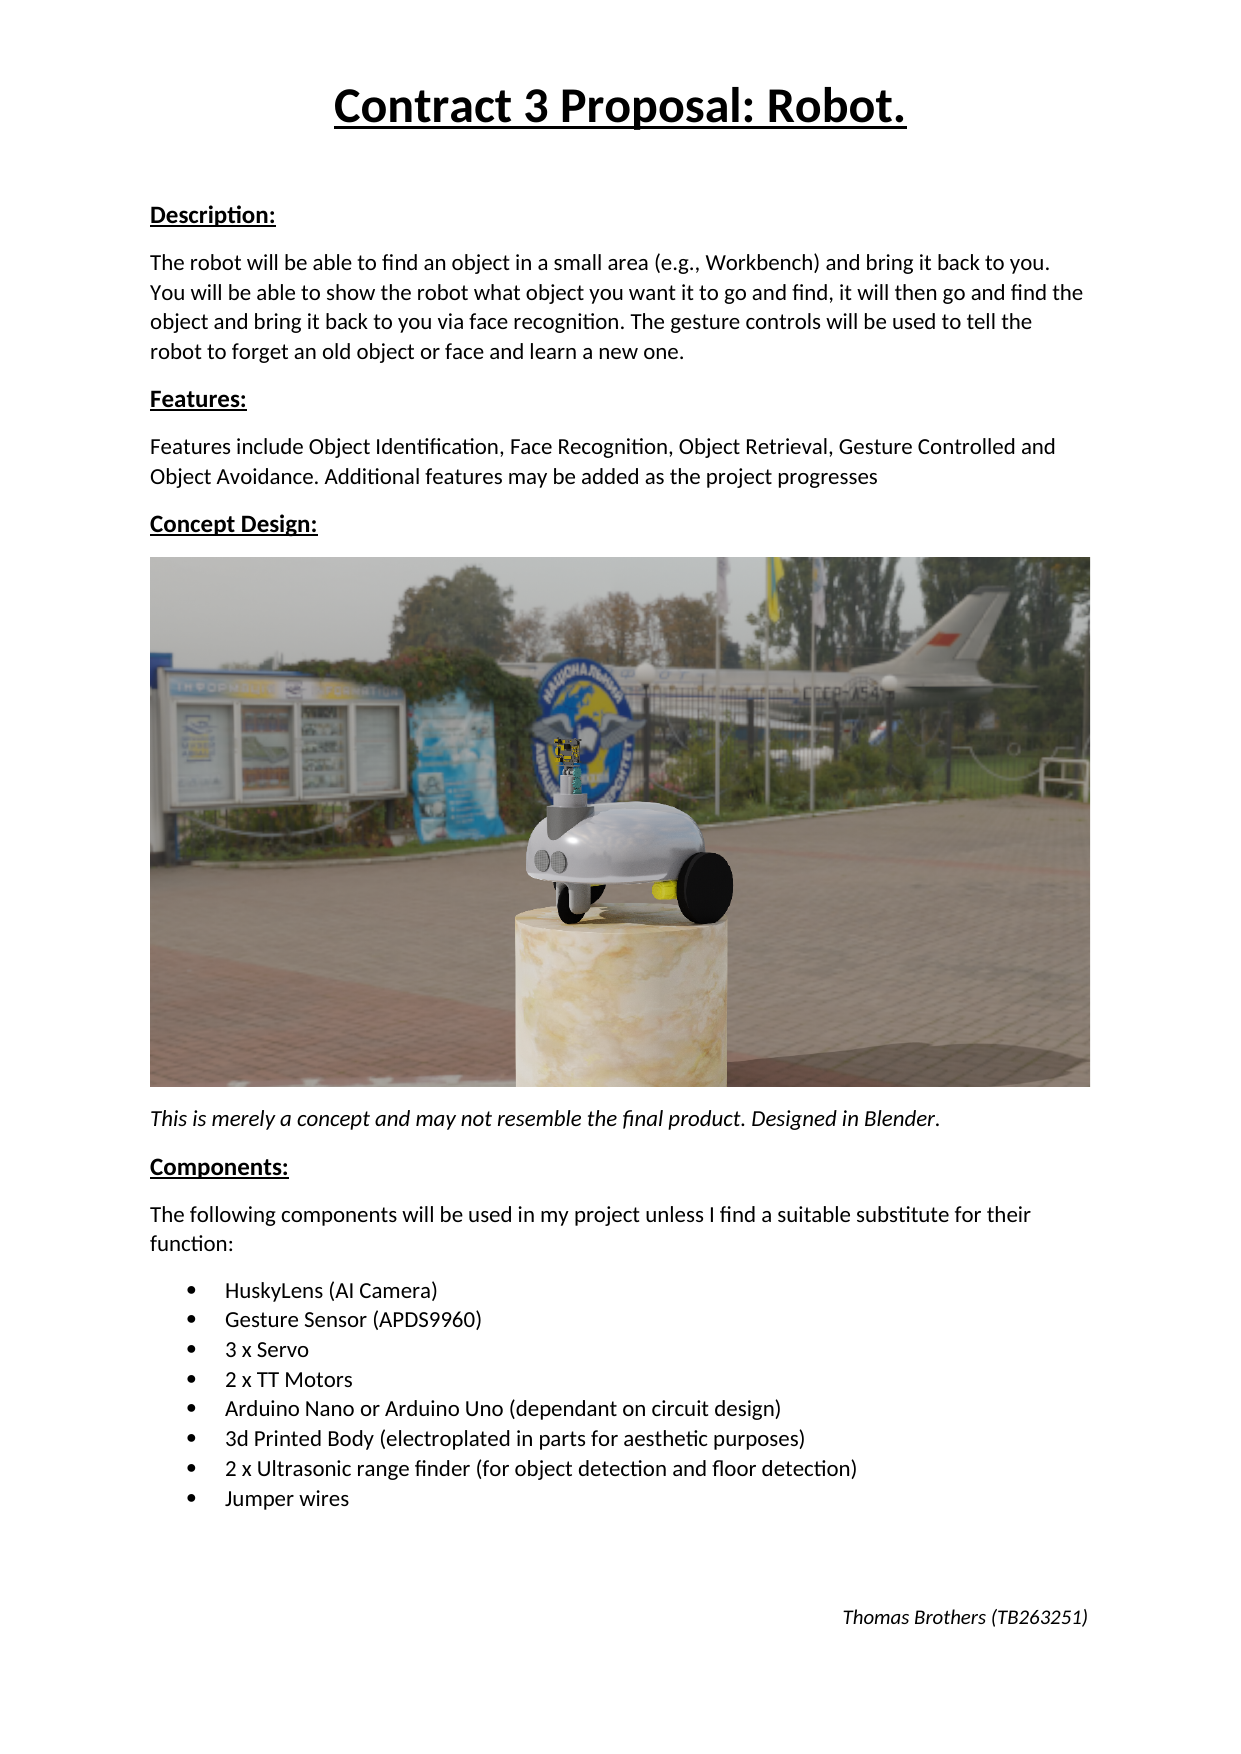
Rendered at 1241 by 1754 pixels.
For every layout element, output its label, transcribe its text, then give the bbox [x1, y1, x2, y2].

list 2 x Ultrasonic range finder (for object detection and floor detection) [187, 1454, 1090, 1482]
list HuskyLens (AI Camera) [187, 1276, 1090, 1304]
list 3 x Servo [187, 1335, 1090, 1363]
list 2 x TT Motors [187, 1365, 1090, 1393]
list Arduino Nano or Arduino Uno (dependant on circuit design) [187, 1394, 1090, 1423]
text Features include Object Identification, Face Recognition, Object Retrieval, Gesture Controlled and Object Avoidance. Additional features may be added as the project progresses [150, 432, 1090, 490]
text This is merely a concept and may not resemble the final product. Designed in Blender. [150, 1104, 1090, 1132]
text Description: [150, 199, 1090, 229]
text The robot will be able to find an object in a small area (e.g., Workbench) and bring it back to you. You will be able to show the robot what object you want it to go and find, it will then go and find the object and bring it back to you via face recognition. The gesture controls will be used to tell the robot to forget an old object or face and learn a new one. [150, 248, 1090, 365]
text The following components will be used in my project unless I find a suitable substitute for their function: [150, 1200, 1090, 1257]
list 3d Printed Body (electroplated in parts for aesthetic purposes) [187, 1424, 1090, 1452]
list Jumper wires [187, 1484, 1090, 1512]
list Gesture Sensor (APDS9960) [187, 1306, 1090, 1333]
text Features: [150, 383, 1090, 414]
text Concept Design: [150, 508, 1090, 539]
text Components: [150, 1151, 1090, 1181]
